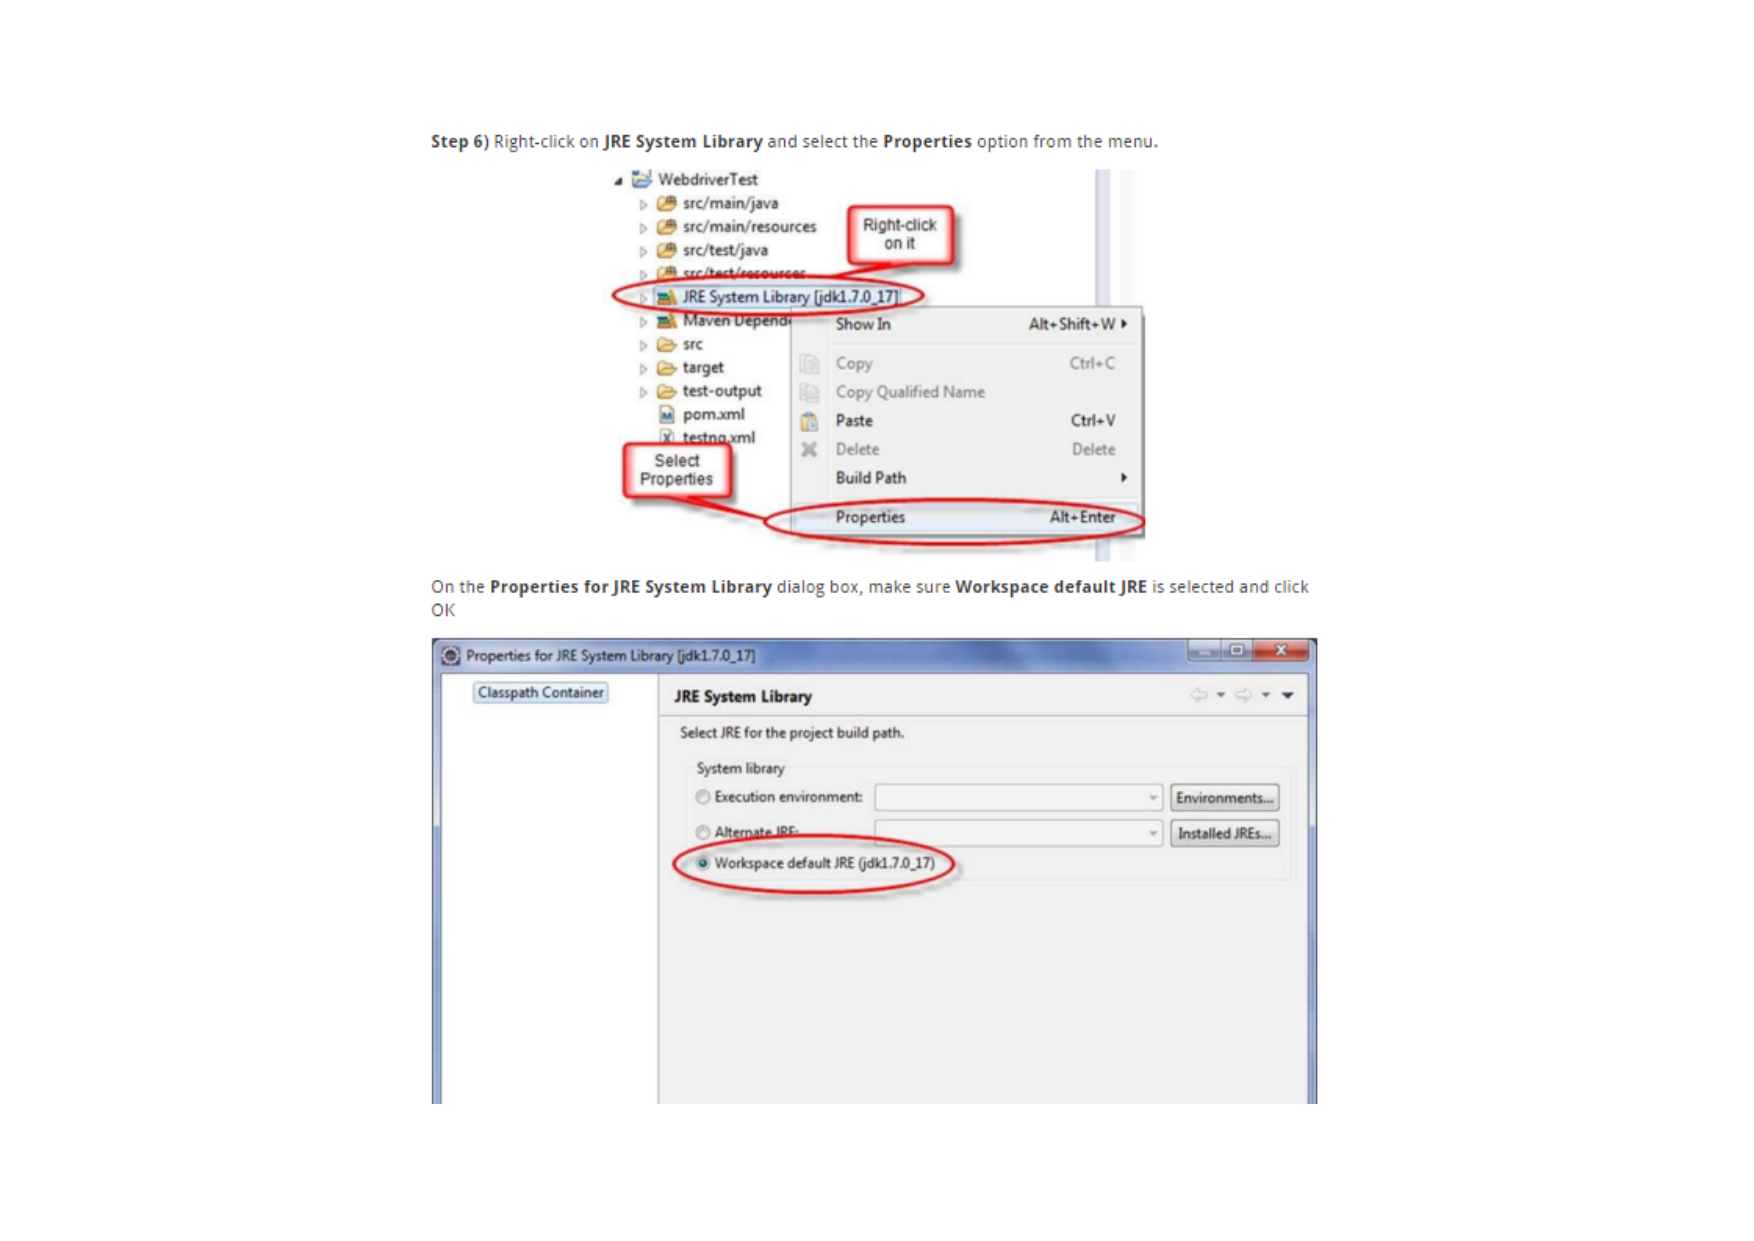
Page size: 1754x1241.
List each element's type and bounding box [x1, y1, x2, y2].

picture [416, 118, 1338, 1104]
